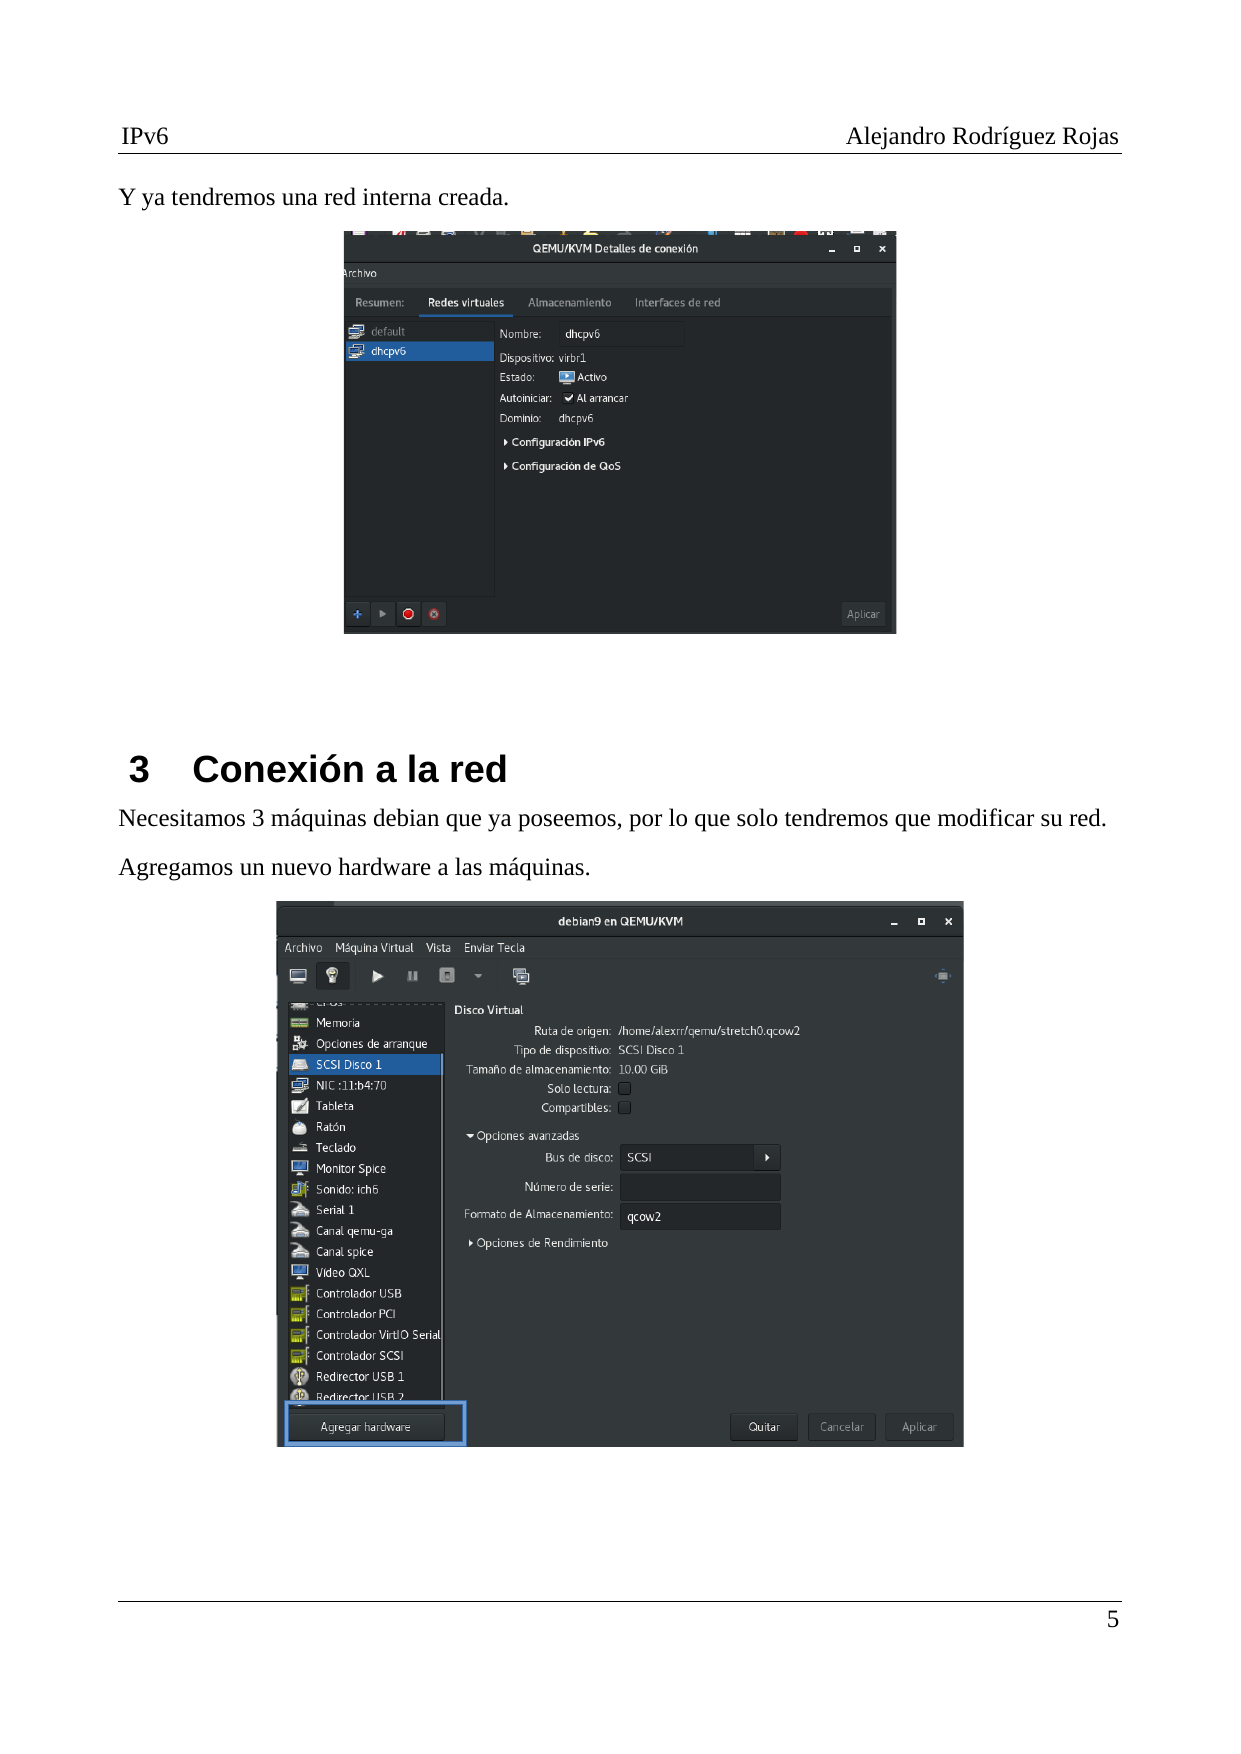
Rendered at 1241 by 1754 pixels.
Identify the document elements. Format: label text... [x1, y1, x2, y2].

picture [283, 901, 926, 1447]
picture [343, 231, 422, 634]
text Agregamos un nuevo hardware a las máquinas. [118, 852, 1122, 881]
subtitle Conexión a la red [118, 747, 1122, 791]
picture [289, 1405, 462, 1441]
text Necesitamos 3 máquinas debian que ya poseemos, por lo que solo tendremos que modificar su red. [118, 803, 1122, 832]
text Y ya tendremos una red interna creada. [118, 182, 1122, 211]
